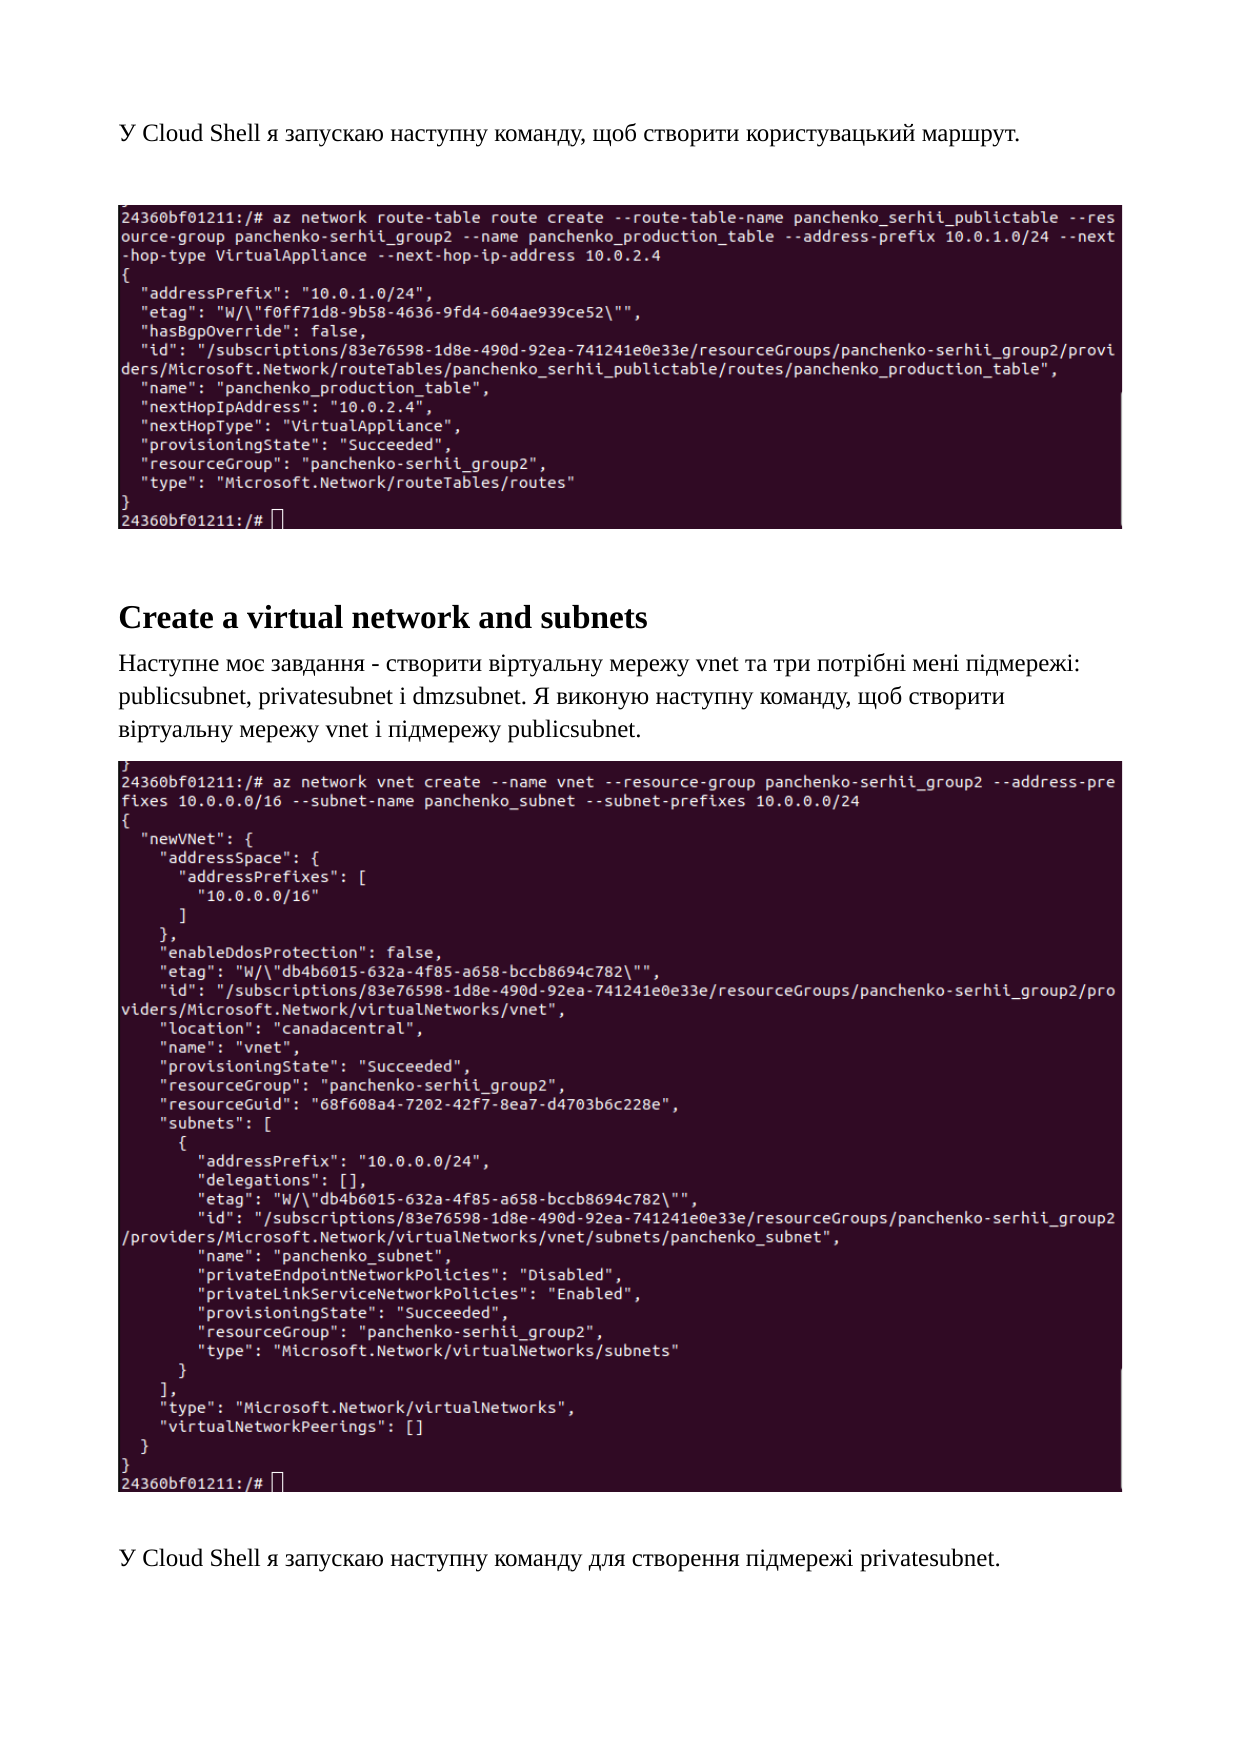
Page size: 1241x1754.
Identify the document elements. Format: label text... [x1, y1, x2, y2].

text Наступне моє завдання - створити віртуальну мережу vnet та три потрібні мені підмережі: publicsubnet, privatesubnet і dmzsubnet. Я виконую наступну команду, щоб створити віртуальну мережу vnet і підмережу publicsubnet. [118, 648, 1122, 743]
text [118, 529, 1122, 558]
subtitle Create a virtual network and subnets [118, 597, 1122, 636]
text У Cloud Shell я запускаю наступну команду для створення підмережі privatesubnet. [118, 1543, 1122, 1572]
text У Cloud Shell я запускаю наступну команду, щоб створити користувацький маршрут. [118, 118, 1122, 205]
picture [118, 205, 1123, 529]
picture [118, 761, 1123, 1492]
